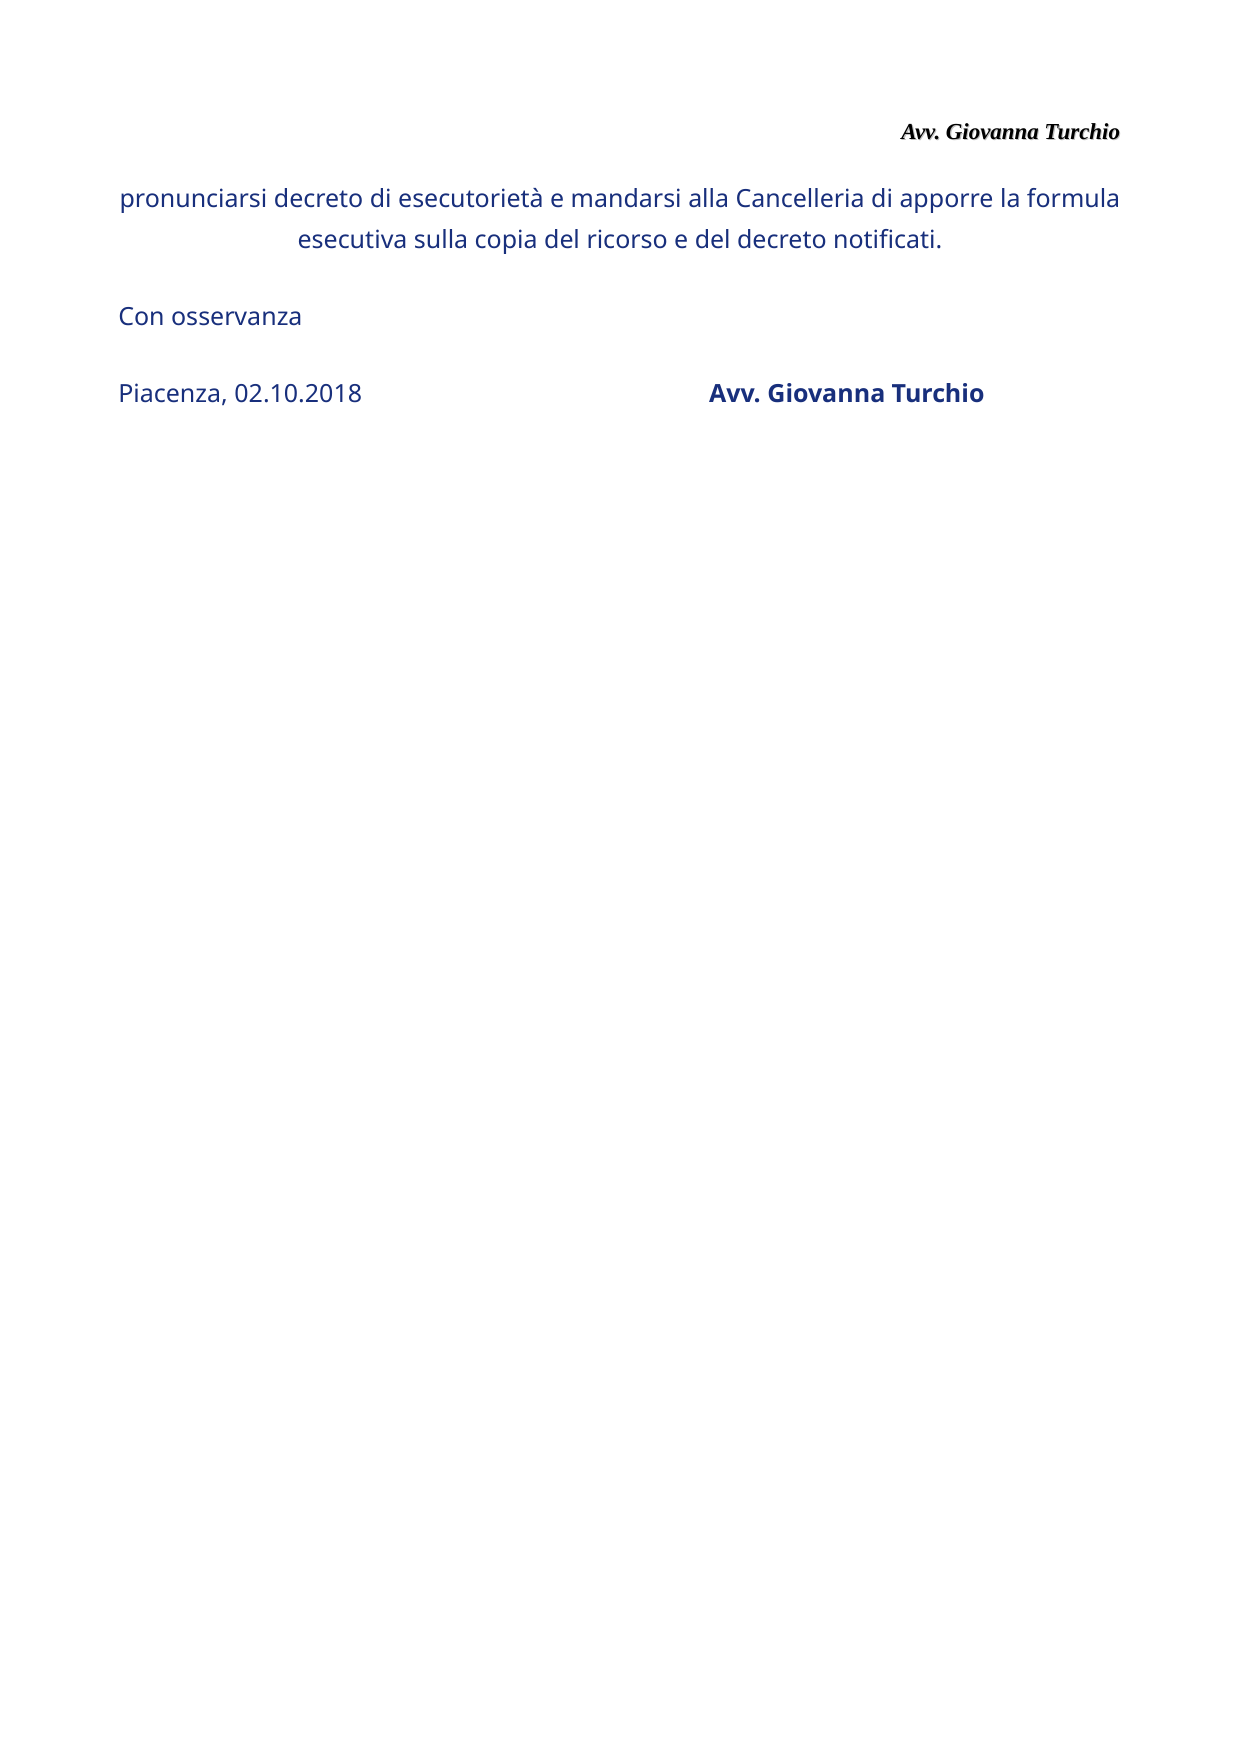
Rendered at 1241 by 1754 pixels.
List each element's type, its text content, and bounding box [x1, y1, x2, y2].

text Piacenza, 02.10.2018 Avv. Giovanna Turchio [118, 370, 1122, 411]
text Con osservanza [118, 293, 1122, 334]
text pronunciarsi decreto di esecutorietà e mandarsi alla Cancelleria di apporre la formula esecutiva sulla copia del ricorso e del decreto notificati. [118, 174, 1122, 257]
